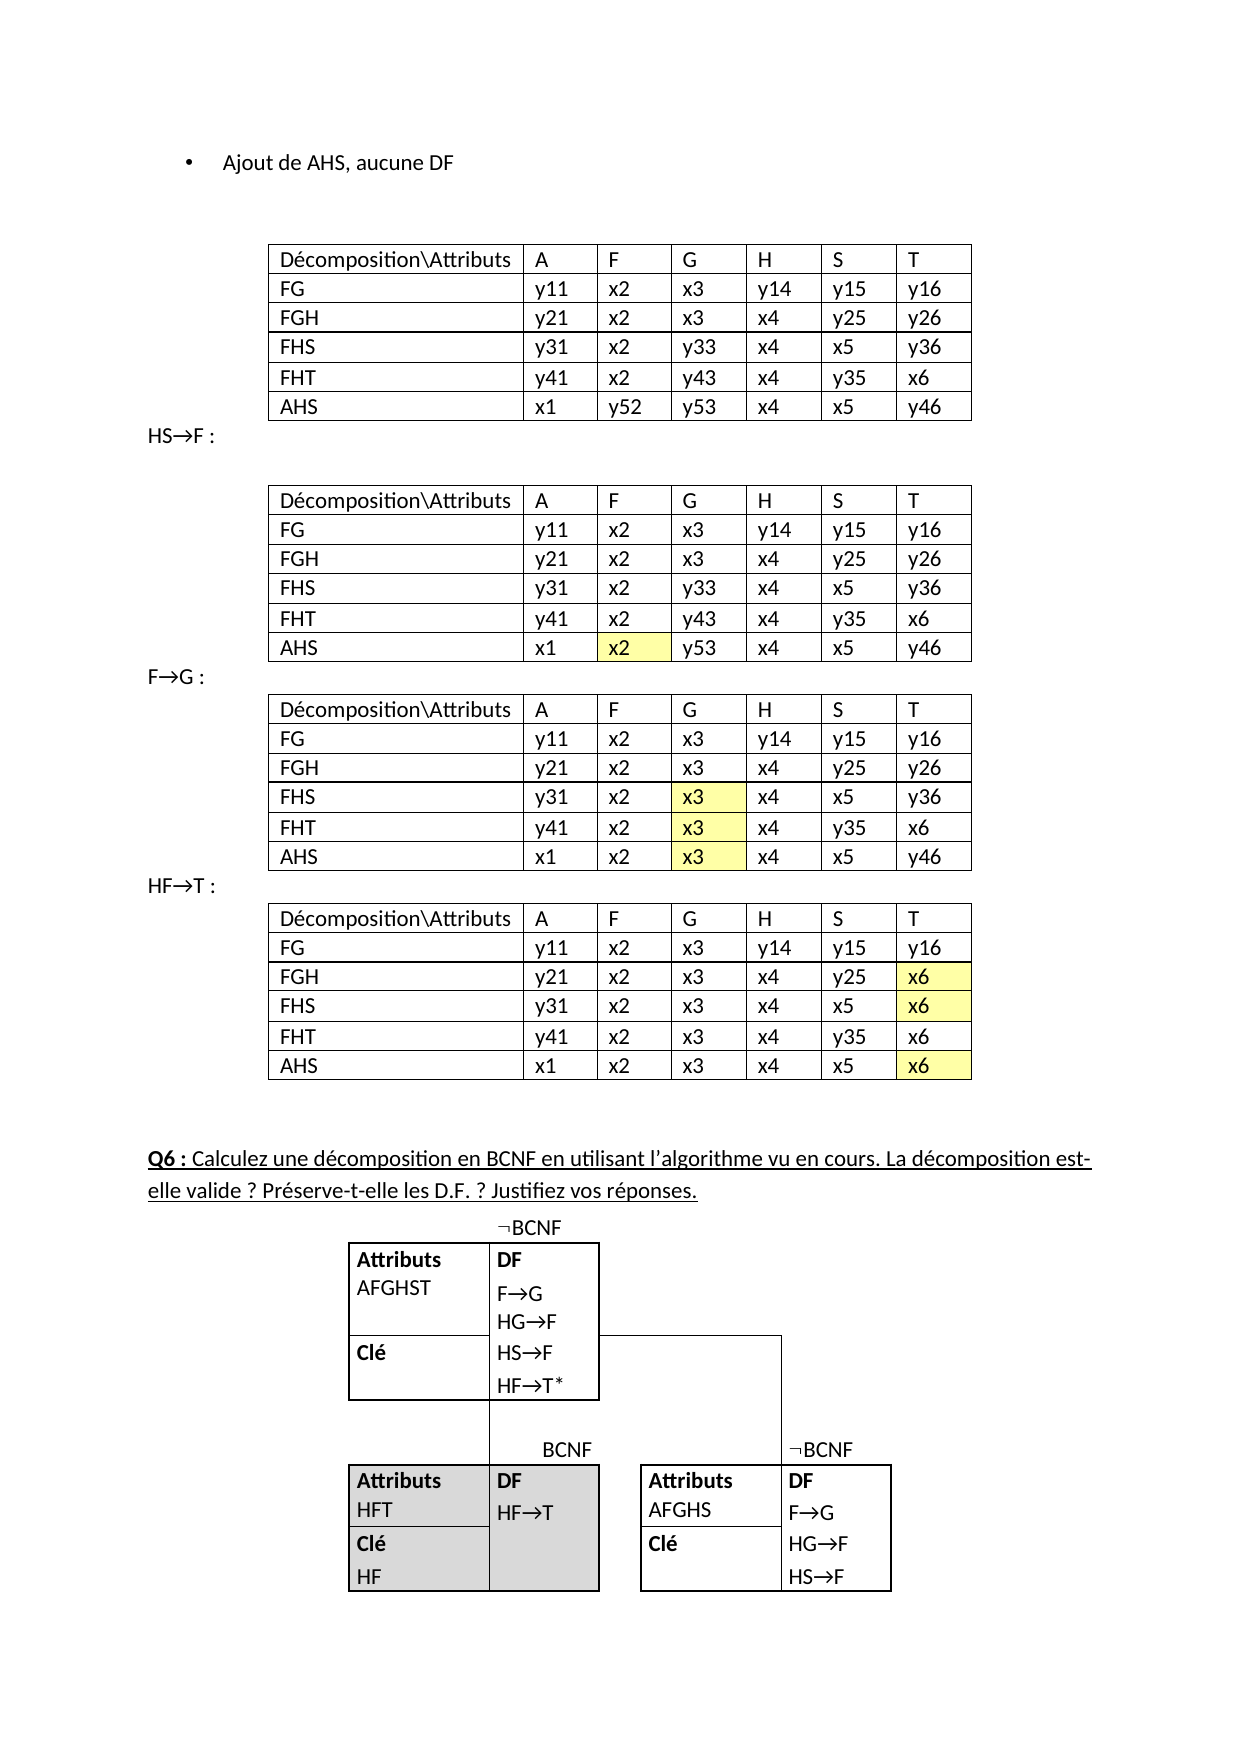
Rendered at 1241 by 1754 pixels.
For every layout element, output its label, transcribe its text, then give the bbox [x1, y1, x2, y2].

table_cell [782, 1335, 891, 1367]
table_cell x4 [747, 363, 821, 391]
table_cell AHS [269, 1051, 523, 1079]
table_cell HF [350, 1557, 489, 1590]
table_cell y33 [672, 574, 746, 603]
table_cell Attributs [350, 1244, 489, 1273]
table_cell y43 [672, 604, 746, 632]
table_cell x3 [672, 1051, 746, 1079]
table_cell BCNF [782, 1431, 891, 1463]
table_cell FG [269, 724, 523, 752]
table_header H [747, 904, 821, 932]
table_cell x2 [598, 1022, 671, 1050]
table_cell FHS [269, 574, 523, 603]
table_cell y35 [822, 604, 896, 632]
table_cell x6 [897, 813, 971, 841]
table_cell y35 [822, 1022, 896, 1050]
table_cell y46 [897, 633, 971, 661]
table_cell y14 [747, 515, 821, 543]
table_cell x1 [524, 392, 597, 420]
table_cell y31 [524, 333, 597, 362]
table_cell x1 [524, 842, 597, 870]
table_cell F→G [782, 1495, 890, 1526]
table_cell y11 [524, 515, 597, 543]
table_cell x6 [897, 991, 971, 1021]
table_cell y25 [822, 754, 896, 781]
table_cell AHS [269, 392, 523, 420]
table_cell FHS [269, 783, 523, 812]
table_cell x4 [747, 574, 821, 603]
table_cell x2 [598, 515, 671, 543]
table_cell Clé [350, 1336, 489, 1367]
table_cell x5 [822, 574, 896, 603]
table_cell x4 [747, 963, 821, 990]
table_cell x2 [598, 633, 671, 661]
table_cell AFGHS [642, 1495, 781, 1526]
table_header F [598, 695, 671, 723]
table_cell Attributs [350, 1466, 489, 1495]
table_cell FHT [269, 1022, 523, 1050]
table_header F [598, 904, 671, 932]
text F→G : [148, 662, 1093, 690]
table_cell x3 [672, 724, 746, 752]
table_cell x4 [747, 1051, 821, 1079]
table_cell x6 [897, 604, 971, 632]
table_cell F→G HG→F [490, 1273, 598, 1335]
table_cell x3 [672, 754, 746, 781]
table_header [641, 1209, 781, 1242]
table_cell y35 [822, 813, 896, 841]
table_cell y15 [822, 515, 896, 543]
table_header H [747, 245, 821, 273]
table_cell x4 [747, 545, 821, 572]
table_cell FG [269, 933, 523, 961]
table_cell x2 [598, 363, 671, 391]
table_cell x2 [598, 842, 671, 870]
table_cell x3 [672, 842, 746, 870]
table_cell y53 [672, 633, 746, 661]
table_cell x2 [598, 1051, 671, 1079]
table_header A [524, 245, 597, 273]
table_cell FHT [269, 604, 523, 632]
table_cell x1 [524, 1051, 597, 1079]
table_cell y14 [747, 933, 821, 961]
table_cell HF→T* [490, 1367, 598, 1399]
table_header [781, 1209, 891, 1242]
table_header Décomposition\Attributs [269, 486, 523, 514]
table_cell x3 [672, 1022, 746, 1050]
table_cell x2 [598, 754, 671, 781]
table_cell y11 [524, 274, 597, 302]
table_cell y52 [598, 392, 671, 420]
table_cell [600, 1367, 641, 1399]
table_cell [490, 1557, 598, 1590]
table_cell AFGHST [350, 1273, 489, 1335]
table_cell y15 [822, 724, 896, 752]
table_cell x5 [822, 633, 896, 661]
table_header S [822, 245, 896, 273]
table_cell [600, 1464, 640, 1495]
table_cell y36 [897, 574, 971, 603]
table_cell x6 [897, 1051, 971, 1079]
table_cell y41 [524, 604, 597, 632]
table_cell FGH [269, 754, 523, 781]
table_cell y21 [524, 754, 597, 781]
table_cell [349, 1401, 489, 1431]
table_cell x2 [598, 933, 671, 961]
table_cell [490, 1526, 598, 1557]
table_header [599, 1209, 641, 1242]
table_cell x2 [598, 783, 671, 812]
table_header T [897, 904, 971, 932]
table_cell x2 [598, 333, 671, 362]
table_cell y25 [822, 963, 896, 990]
table_cell HG→F [782, 1526, 890, 1557]
table_cell y26 [897, 545, 971, 572]
table_cell [641, 1399, 781, 1431]
table_cell x2 [598, 813, 671, 841]
table_cell [641, 1273, 781, 1335]
table_cell [599, 1399, 641, 1431]
table_cell x4 [747, 754, 821, 781]
table_cell y53 [672, 392, 746, 420]
table_cell [350, 1367, 489, 1399]
table_cell y43 [672, 363, 746, 391]
table_cell AHS [269, 633, 523, 661]
table_cell x3 [672, 515, 746, 543]
table_cell y41 [524, 1022, 597, 1050]
table_cell x4 [747, 1022, 821, 1050]
table_cell FHS [269, 991, 523, 1021]
table_cell [641, 1367, 781, 1399]
table_header Décomposition\Attributs [269, 904, 523, 932]
table_cell x3 [672, 813, 746, 841]
table_cell FHT [269, 363, 523, 391]
table_header G [672, 486, 746, 514]
table_cell x2 [598, 303, 671, 331]
table_cell y31 [524, 574, 597, 603]
table_header T [897, 695, 971, 723]
table_cell y16 [897, 515, 971, 543]
table_cell FG [269, 274, 523, 302]
table_cell x5 [822, 842, 896, 870]
table_header S [822, 486, 896, 514]
table_cell [490, 1401, 599, 1431]
table_cell [349, 1431, 489, 1463]
table_cell [599, 1431, 641, 1463]
table_cell y46 [897, 842, 971, 870]
table_cell HFT [350, 1495, 489, 1526]
table_header A [524, 904, 597, 932]
table_header G [672, 695, 746, 723]
table_header T [897, 245, 971, 273]
table_cell y21 [524, 303, 597, 331]
table_cell FG [269, 515, 523, 543]
table_cell y26 [897, 754, 971, 781]
table_header H [747, 486, 821, 514]
text HS→F : [148, 421, 1093, 449]
table_cell x3 [672, 991, 746, 1021]
table_header [349, 1209, 489, 1242]
table_cell x2 [598, 574, 671, 603]
table_cell [781, 1242, 891, 1273]
table_cell y14 [747, 724, 821, 752]
table_cell [641, 1242, 781, 1273]
table_cell x4 [747, 842, 821, 870]
table_cell x5 [822, 333, 896, 362]
table_cell x6 [897, 363, 971, 391]
table_header A [524, 486, 597, 514]
table_cell y41 [524, 813, 597, 841]
table_cell [781, 1273, 891, 1335]
table_cell HF→T [490, 1495, 598, 1526]
table_cell x2 [598, 274, 671, 302]
table_cell HS→F [490, 1335, 598, 1367]
table_cell y16 [897, 274, 971, 302]
table_header A [524, 695, 597, 723]
table_cell [641, 1336, 781, 1367]
table_cell y21 [524, 545, 597, 572]
table_cell FHS [269, 333, 523, 362]
table_cell y33 [672, 333, 746, 362]
table_cell [782, 1399, 891, 1431]
table_cell [600, 1526, 640, 1557]
table_cell y26 [897, 303, 971, 331]
table_cell x3 [672, 545, 746, 572]
table_cell y36 [897, 333, 971, 362]
table_cell x4 [747, 604, 821, 632]
table_cell x3 [672, 963, 746, 990]
table_header G [672, 245, 746, 273]
table_header BCNF [490, 1209, 599, 1242]
table_cell y15 [822, 933, 896, 961]
table_cell x5 [822, 392, 896, 420]
list Ajout de AHS, aucune DF [185, 148, 1093, 176]
table_cell x4 [747, 991, 821, 1021]
table_cell [600, 1557, 640, 1590]
table_header T [897, 486, 971, 514]
table_cell [600, 1336, 641, 1367]
table_header F [598, 245, 671, 273]
table_cell DF [490, 1466, 598, 1495]
table_cell x5 [822, 783, 896, 812]
table_cell x5 [822, 1051, 896, 1079]
table_cell y14 [747, 274, 821, 302]
table_cell x1 [524, 633, 597, 661]
table_cell x2 [598, 991, 671, 1021]
table_header Décomposition\Attributs [269, 245, 523, 273]
table_header S [822, 904, 896, 932]
table_cell Clé [642, 1527, 781, 1557]
table_cell DF [490, 1244, 598, 1273]
table_cell y46 [897, 392, 971, 420]
table_cell x3 [672, 783, 746, 812]
table_cell x3 [672, 303, 746, 331]
table_cell [600, 1242, 641, 1273]
table_cell x4 [747, 633, 821, 661]
table_cell x4 [747, 392, 821, 420]
table_cell y11 [524, 933, 597, 961]
table_cell Clé [350, 1527, 489, 1557]
table_cell x2 [598, 545, 671, 572]
table_cell x2 [598, 604, 671, 632]
table_cell AHS [269, 842, 523, 870]
table_cell y16 [897, 933, 971, 961]
table_cell HS→F [782, 1557, 890, 1590]
table_cell y16 [897, 724, 971, 752]
table_cell [642, 1557, 781, 1590]
table_cell x3 [672, 274, 746, 302]
table_cell x4 [747, 813, 821, 841]
table_cell [600, 1273, 641, 1335]
table_header F [598, 486, 671, 514]
table_cell x4 [747, 303, 821, 331]
table_cell x5 [822, 991, 896, 1021]
table_cell x4 [747, 783, 821, 812]
table_cell [641, 1431, 781, 1463]
table_cell y31 [524, 783, 597, 812]
table_cell FGH [269, 545, 523, 572]
table_cell y25 [822, 303, 896, 331]
table_cell y15 [822, 274, 896, 302]
table_cell y11 [524, 724, 597, 752]
text HF→T : [148, 871, 1093, 899]
table_header G [672, 904, 746, 932]
table_cell y31 [524, 991, 597, 1021]
table_cell x2 [598, 724, 671, 752]
table_cell x3 [672, 933, 746, 961]
table_cell y21 [524, 963, 597, 990]
table_header S [822, 695, 896, 723]
table_cell [782, 1367, 891, 1399]
table_cell Attributs [642, 1466, 781, 1495]
table_cell [600, 1495, 640, 1526]
table_cell x4 [747, 333, 821, 362]
table_header Décomposition\Attributs [269, 695, 523, 723]
table_cell FGH [269, 303, 523, 331]
table_cell y35 [822, 363, 896, 391]
table_header H [747, 695, 821, 723]
table_cell x6 [897, 1022, 971, 1050]
table_cell y25 [822, 545, 896, 572]
table_cell x2 [598, 963, 671, 990]
table_cell x6 [897, 963, 971, 990]
table_cell FHT [269, 813, 523, 841]
table_cell y41 [524, 363, 597, 391]
table_cell y36 [897, 783, 971, 812]
table_cell DF [782, 1466, 890, 1495]
table_cell FGH [269, 963, 523, 990]
table_cell BCNF [490, 1431, 599, 1463]
text Q6 : Calculez une décomposition en BCNF en utilisant l’algorithme vu en cours. La décomposition est-elle valide ? Préserve-t-elle les D.F. ? Justifiez vos réponses. [148, 1144, 1093, 1204]
